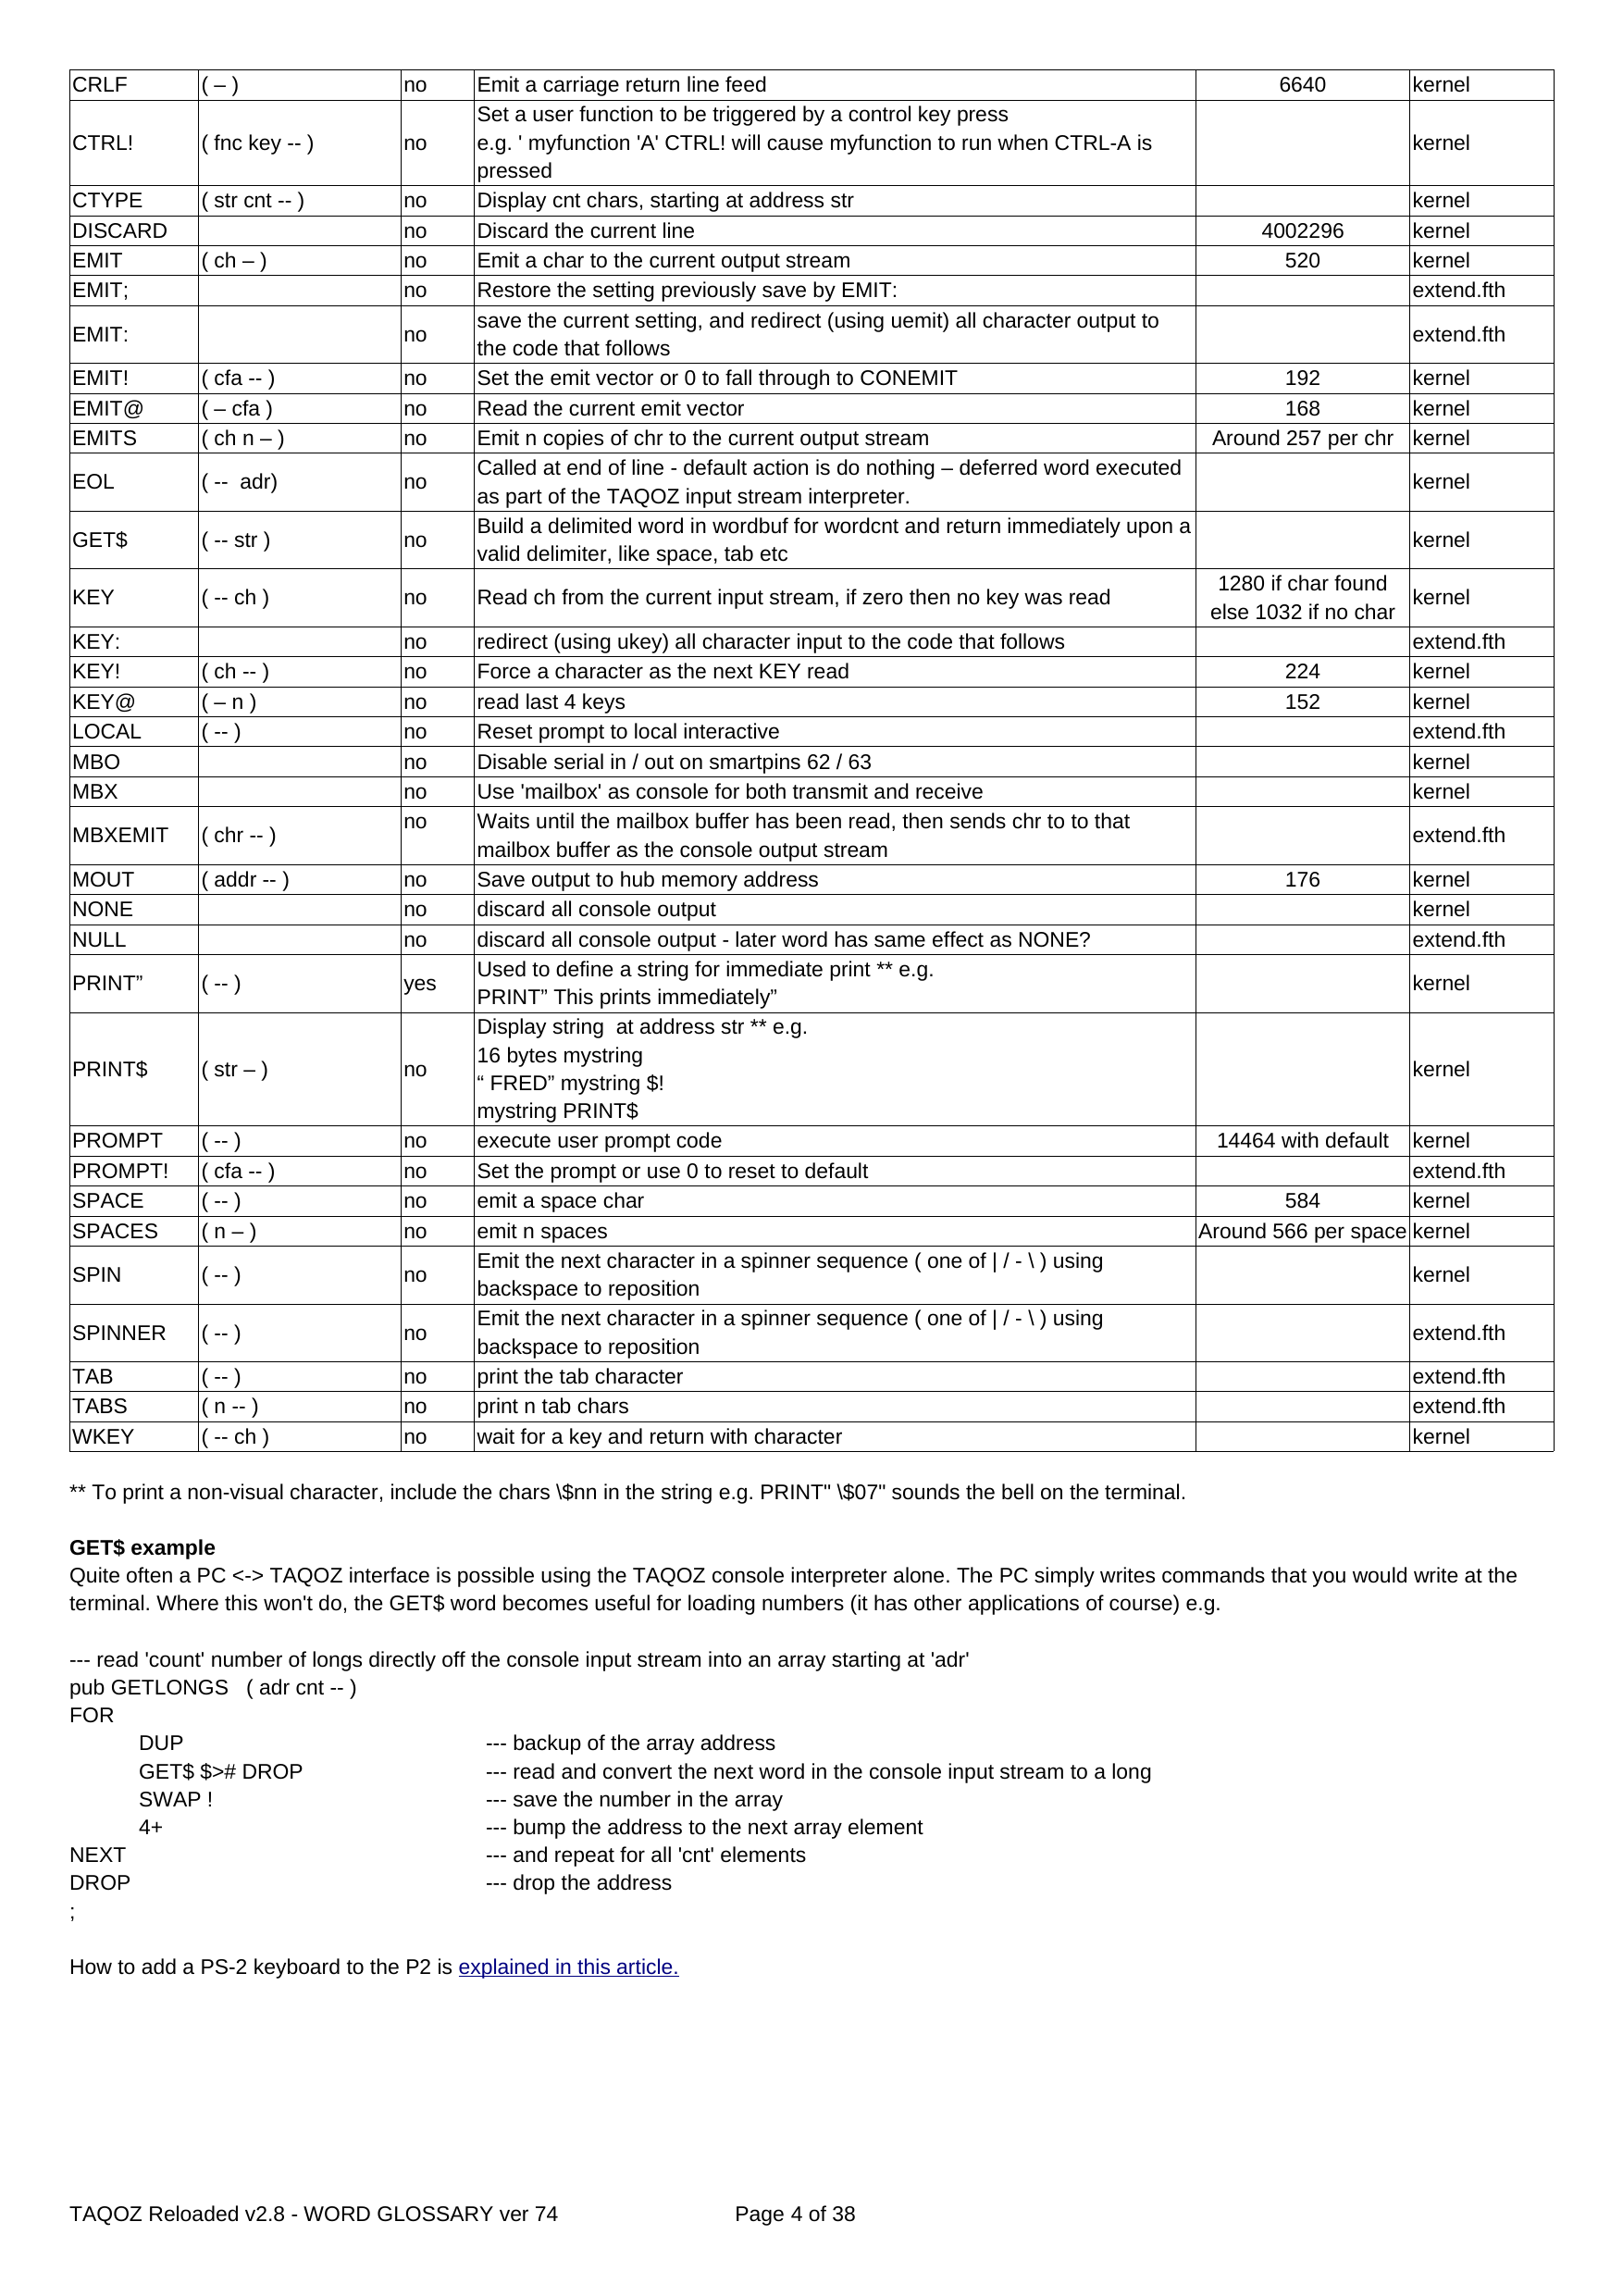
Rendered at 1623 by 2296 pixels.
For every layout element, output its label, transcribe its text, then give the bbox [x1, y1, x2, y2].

table_cell 14464 with default [1196, 1126, 1409, 1156]
table_cell kernel [1410, 688, 1554, 716]
table_cell Discard the current line [475, 217, 1196, 245]
table_cell kernel [1410, 569, 1554, 627]
table_cell MBXEMIT [70, 807, 198, 864]
table_cell [199, 276, 401, 305]
table_cell ( addr -- ) [199, 865, 401, 894]
table_cell [1196, 276, 1409, 305]
text pub GETLONGS ( adr cnt -- ) [69, 1675, 1554, 1699]
table_cell Used to define a string for immediate print ** e.g. PRINT” This prints immediately” [475, 955, 1196, 1011]
table_cell kernel [1410, 1126, 1554, 1156]
table_cell emit n spaces [475, 1217, 1196, 1246]
table_cell no [402, 512, 474, 568]
table_cell no [402, 364, 474, 392]
table_cell EMIT@ [70, 394, 198, 423]
table_cell MBO [70, 747, 198, 776]
table_cell no [402, 1217, 474, 1246]
table_cell EMITS [70, 424, 198, 453]
text SWAP ! --- save the number in the array [69, 1787, 1554, 1811]
table_cell no [402, 657, 474, 687]
table_cell [1196, 1422, 1409, 1451]
table_cell no [402, 453, 474, 511]
table_cell 6640 [1196, 70, 1409, 99]
table_cell print n tab chars [475, 1392, 1196, 1421]
table_cell [1196, 717, 1409, 746]
table_cell ( -- ) [199, 1362, 401, 1391]
table_cell PROMPT [70, 1126, 198, 1156]
table_cell MBX [70, 777, 198, 806]
table_cell [1196, 777, 1409, 806]
table_cell [1196, 1013, 1409, 1125]
table_cell Restore the setting previously save by EMIT: [475, 276, 1196, 305]
text DROP --- drop the address [69, 1870, 1554, 1895]
table_cell kernel [1410, 512, 1554, 568]
table_cell Set the emit vector or 0 to fall through to CONEMIT [475, 364, 1196, 392]
table_cell 168 [1196, 394, 1409, 423]
table_cell NULL [70, 925, 198, 954]
table_cell EOL [70, 453, 198, 511]
table_cell MOUT [70, 865, 198, 894]
table_cell [1196, 747, 1409, 776]
table_cell ( -- ) [199, 1186, 401, 1215]
text FOR [69, 1703, 1554, 1727]
table_cell Use 'mailbox' as console for both transmit and receive [475, 777, 1196, 806]
table_cell kernel [1410, 1247, 1554, 1303]
table_cell [1196, 955, 1409, 1011]
text DUP --- backup of the array address [69, 1731, 1554, 1756]
table_cell EMIT; [70, 276, 198, 305]
table_cell kernel [1410, 186, 1554, 215]
table_cell Display string at address str ** e.g. 16 bytes mystring “ FRED” mystring $! mystring PRINT$ [475, 1013, 1196, 1125]
table_cell ( str – ) [199, 1013, 401, 1125]
table_cell no [402, 688, 474, 716]
table_cell [199, 747, 401, 776]
table_cell 1280 if char found else 1032 if no char [1196, 569, 1409, 627]
table_cell ( cfa -- ) [199, 1157, 401, 1185]
table_cell no [402, 1362, 474, 1391]
table_cell Waits until the mailbox buffer has been read, then sends chr to to that mailbox buffer as the console output stream [475, 807, 1196, 864]
text ; [69, 1899, 1554, 1923]
table_cell 152 [1196, 688, 1409, 716]
table_cell WKEY [70, 1422, 198, 1451]
table_cell Read the current emit vector [475, 394, 1196, 423]
table_cell ( ch n – ) [199, 424, 401, 453]
table_cell kernel [1410, 453, 1554, 511]
text --- read 'count' number of longs directly off the console input stream into an array starting at 'adr' [69, 1647, 1554, 1671]
table_cell kernel [1410, 865, 1554, 894]
table_cell no [402, 186, 474, 215]
table_cell extend.fth [1410, 306, 1554, 363]
table_cell no [402, 1186, 474, 1215]
table_cell extend.fth [1410, 717, 1554, 746]
table_cell ( -- ) [199, 1305, 401, 1361]
table_cell no [402, 1126, 474, 1156]
table_cell no [402, 865, 474, 894]
table_cell ( -- adr) [199, 453, 401, 511]
text NEXT --- and repeat for all 'cnt' elements [69, 1843, 1554, 1867]
table_cell yes [402, 955, 474, 1011]
table_cell ( -- ch ) [199, 569, 401, 627]
table_cell NONE [70, 895, 198, 924]
table_cell [1196, 453, 1409, 511]
table_cell [199, 627, 401, 656]
table_cell no [402, 1013, 474, 1125]
table_cell Emit n copies of chr to the current output stream [475, 424, 1196, 453]
table_cell discard all console output [475, 895, 1196, 924]
table_cell [1196, 512, 1409, 568]
table_cell ( -- ) [199, 1247, 401, 1303]
table_cell kernel [1410, 955, 1554, 1011]
table_cell ( -- ) [199, 717, 401, 746]
table_cell KEY: [70, 627, 198, 656]
table_cell EMIT! [70, 364, 198, 392]
table_cell emit a space char [475, 1186, 1196, 1215]
table_cell TAB [70, 1362, 198, 1391]
table_cell [1196, 306, 1409, 363]
table_cell ( ch – ) [199, 246, 401, 275]
table_cell kernel [1410, 1217, 1554, 1246]
table_cell kernel [1410, 895, 1554, 924]
table_cell no [402, 246, 474, 275]
table_cell CTRL! [70, 101, 198, 185]
table_cell kernel [1410, 1422, 1554, 1451]
table_cell [1196, 186, 1409, 215]
table_cell no [402, 569, 474, 627]
table_cell ( cfa -- ) [199, 364, 401, 392]
table_cell save the current setting, and redirect (using uemit) all character output to the code that follows [475, 306, 1196, 363]
table_cell kernel [1410, 217, 1554, 245]
table_cell execute user prompt code [475, 1126, 1196, 1156]
table_cell PRINT” [70, 955, 198, 1011]
table_cell KEY [70, 569, 198, 627]
table_cell no [402, 925, 474, 954]
table_cell kernel [1410, 657, 1554, 687]
table_cell no [402, 807, 474, 864]
table_cell KEY@ [70, 688, 198, 716]
table_cell no [402, 70, 474, 99]
table_cell Display cnt chars, starting at address str [475, 186, 1196, 215]
table_cell SPIN [70, 1247, 198, 1303]
table_cell 4002296 [1196, 217, 1409, 245]
table_cell kernel [1410, 364, 1554, 392]
table_cell kernel [1410, 246, 1554, 275]
table_cell ( n – ) [199, 1217, 401, 1246]
table_cell extend.fth [1410, 1362, 1554, 1391]
table_cell TABS [70, 1392, 198, 1421]
table_cell ( -- ) [199, 1126, 401, 1156]
table_cell no [402, 306, 474, 363]
table_cell Force a character as the next KEY read [475, 657, 1196, 687]
table_cell extend.fth [1410, 1392, 1554, 1421]
table_cell DISCARD [70, 217, 198, 245]
table_cell Save output to hub memory address [475, 865, 1196, 894]
table_cell SPACES [70, 1217, 198, 1246]
table_cell extend.fth [1410, 1157, 1554, 1185]
table_cell CRLF [70, 70, 198, 99]
table_cell [199, 925, 401, 954]
table_cell SPACE [70, 1186, 198, 1215]
table_cell Emit the next character in a spinner sequence ( one of | / - \ ) using backspace to reposition [475, 1305, 1196, 1361]
table_cell [199, 306, 401, 363]
table_cell ( -- ch ) [199, 1422, 401, 1451]
table_cell discard all console output - later word has same effect as NONE? [475, 925, 1196, 954]
text Quite often a PC <-> TAQOZ interface is possible using the TAQOZ console interpreter alone. The PC simply writes commands that you would write at the terminal. Where this won't do, the GET$ word becomes useful for loading numbers (it has other applications of course) e.g. [69, 1563, 1554, 1616]
table_cell [1196, 101, 1409, 185]
table_cell [199, 217, 401, 245]
text ** To print a non-visual character, include the chars \$nn in the string e.g. PRINT" \$07" sounds the bell on the terminal. [69, 1479, 1554, 1504]
table_cell ( n -- ) [199, 1392, 401, 1421]
table_cell read last 4 keys [475, 688, 1196, 716]
table_cell [1196, 807, 1409, 864]
table_cell EMIT [70, 246, 198, 275]
table_cell extend.fth [1410, 925, 1554, 954]
table_cell wait for a key and return with character [475, 1422, 1196, 1451]
table_cell no [402, 424, 474, 453]
table_cell [1196, 1362, 1409, 1391]
table_cell Called at end of line - default action is do nothing – deferred word executed as part of the TAQOZ input stream interpreter. [475, 453, 1196, 511]
table_cell no [402, 717, 474, 746]
table_cell kernel [1410, 1013, 1554, 1125]
table_cell [1196, 627, 1409, 656]
table_cell ( -- str ) [199, 512, 401, 568]
table_cell no [402, 895, 474, 924]
table_cell no [402, 101, 474, 185]
table_cell extend.fth [1410, 807, 1554, 864]
table_cell kernel [1410, 424, 1554, 453]
table_cell ( -- ) [199, 955, 401, 1011]
table_cell 520 [1196, 246, 1409, 275]
table_cell Emit a char to the current output stream [475, 246, 1196, 275]
text GET$ $># DROP --- read and convert the next word in the console input stream to a long [69, 1759, 1554, 1783]
table_cell EMIT: [70, 306, 198, 363]
table_cell no [402, 1392, 474, 1421]
table_cell extend.fth [1410, 627, 1554, 656]
table_cell Set a user function to be triggered by a control key press e.g. ' myfunction 'A' CTRL! will cause myfunction to run when CTRL-A is pressed [475, 101, 1196, 185]
table_cell Read ch from the current input stream, if zero then no key was read [475, 569, 1196, 627]
table_cell Reset prompt to local interactive [475, 717, 1196, 746]
table_cell kernel [1410, 747, 1554, 776]
table_cell kernel [1410, 70, 1554, 99]
text 4+ --- bump the address to the next array element [69, 1815, 1554, 1839]
table_cell no [402, 1157, 474, 1185]
table_cell ( ch -- ) [199, 657, 401, 687]
text How to add a PS-2 keyboard to the P2 is explained in this article. [69, 1955, 1554, 1979]
table_cell no [402, 276, 474, 305]
table_cell extend.fth [1410, 1305, 1554, 1361]
table_cell redirect (using ukey) all character input to the code that follows [475, 627, 1196, 656]
table_cell Around 566 per space [1196, 1217, 1409, 1246]
table_cell ( fnc key -- ) [199, 101, 401, 185]
table_cell PRINT$ [70, 1013, 198, 1125]
table_cell Set the prompt or use 0 to reset to default [475, 1157, 1196, 1185]
table_cell ( – ) [199, 70, 401, 99]
table_cell Disable serial in / out on smartpins 62 / 63 [475, 747, 1196, 776]
table_cell [199, 895, 401, 924]
table_cell ( – n ) [199, 688, 401, 716]
table_cell kernel [1410, 101, 1554, 185]
table_cell KEY! [70, 657, 198, 687]
table_cell no [402, 627, 474, 656]
table_cell 584 [1196, 1186, 1409, 1215]
table_cell PROMPT! [70, 1157, 198, 1185]
table_cell no [402, 394, 474, 423]
table_cell print the tab character [475, 1362, 1196, 1391]
table_cell Emit the next character in a spinner sequence ( one of | / - \ ) using backspace to reposition [475, 1247, 1196, 1303]
table_cell no [402, 1247, 474, 1303]
table_cell ( str cnt -- ) [199, 186, 401, 215]
table_cell Emit a carriage return line feed [475, 70, 1196, 99]
table_cell [1196, 1392, 1409, 1421]
table_cell Build a delimited word in wordbuf for wordcnt and return immediately upon a valid delimiter, like space, tab etc [475, 512, 1196, 568]
table_cell GET$ [70, 512, 198, 568]
table_cell kernel [1410, 394, 1554, 423]
table_cell no [402, 747, 474, 776]
table_cell no [402, 777, 474, 806]
table_cell no [402, 1422, 474, 1451]
table_cell SPINNER [70, 1305, 198, 1361]
table_cell [1196, 895, 1409, 924]
table_cell [199, 777, 401, 806]
table_cell no [402, 1305, 474, 1361]
table_cell ( – cfa ) [199, 394, 401, 423]
table_cell LOCAL [70, 717, 198, 746]
table_cell [1196, 1157, 1409, 1185]
table_cell kernel [1410, 777, 1554, 806]
table_cell [1196, 1247, 1409, 1303]
table_cell [1196, 925, 1409, 954]
table_cell extend.fth [1410, 276, 1554, 305]
table_cell [1196, 1305, 1409, 1361]
table_cell 224 [1196, 657, 1409, 687]
table_cell no [402, 217, 474, 245]
table_cell kernel [1410, 1186, 1554, 1215]
table_cell 192 [1196, 364, 1409, 392]
table_cell ( chr -- ) [199, 807, 401, 864]
table_cell Around 257 per chr [1196, 424, 1409, 453]
text GET$ example [69, 1535, 1554, 1559]
table_cell CTYPE [70, 186, 198, 215]
table_cell 176 [1196, 865, 1409, 894]
